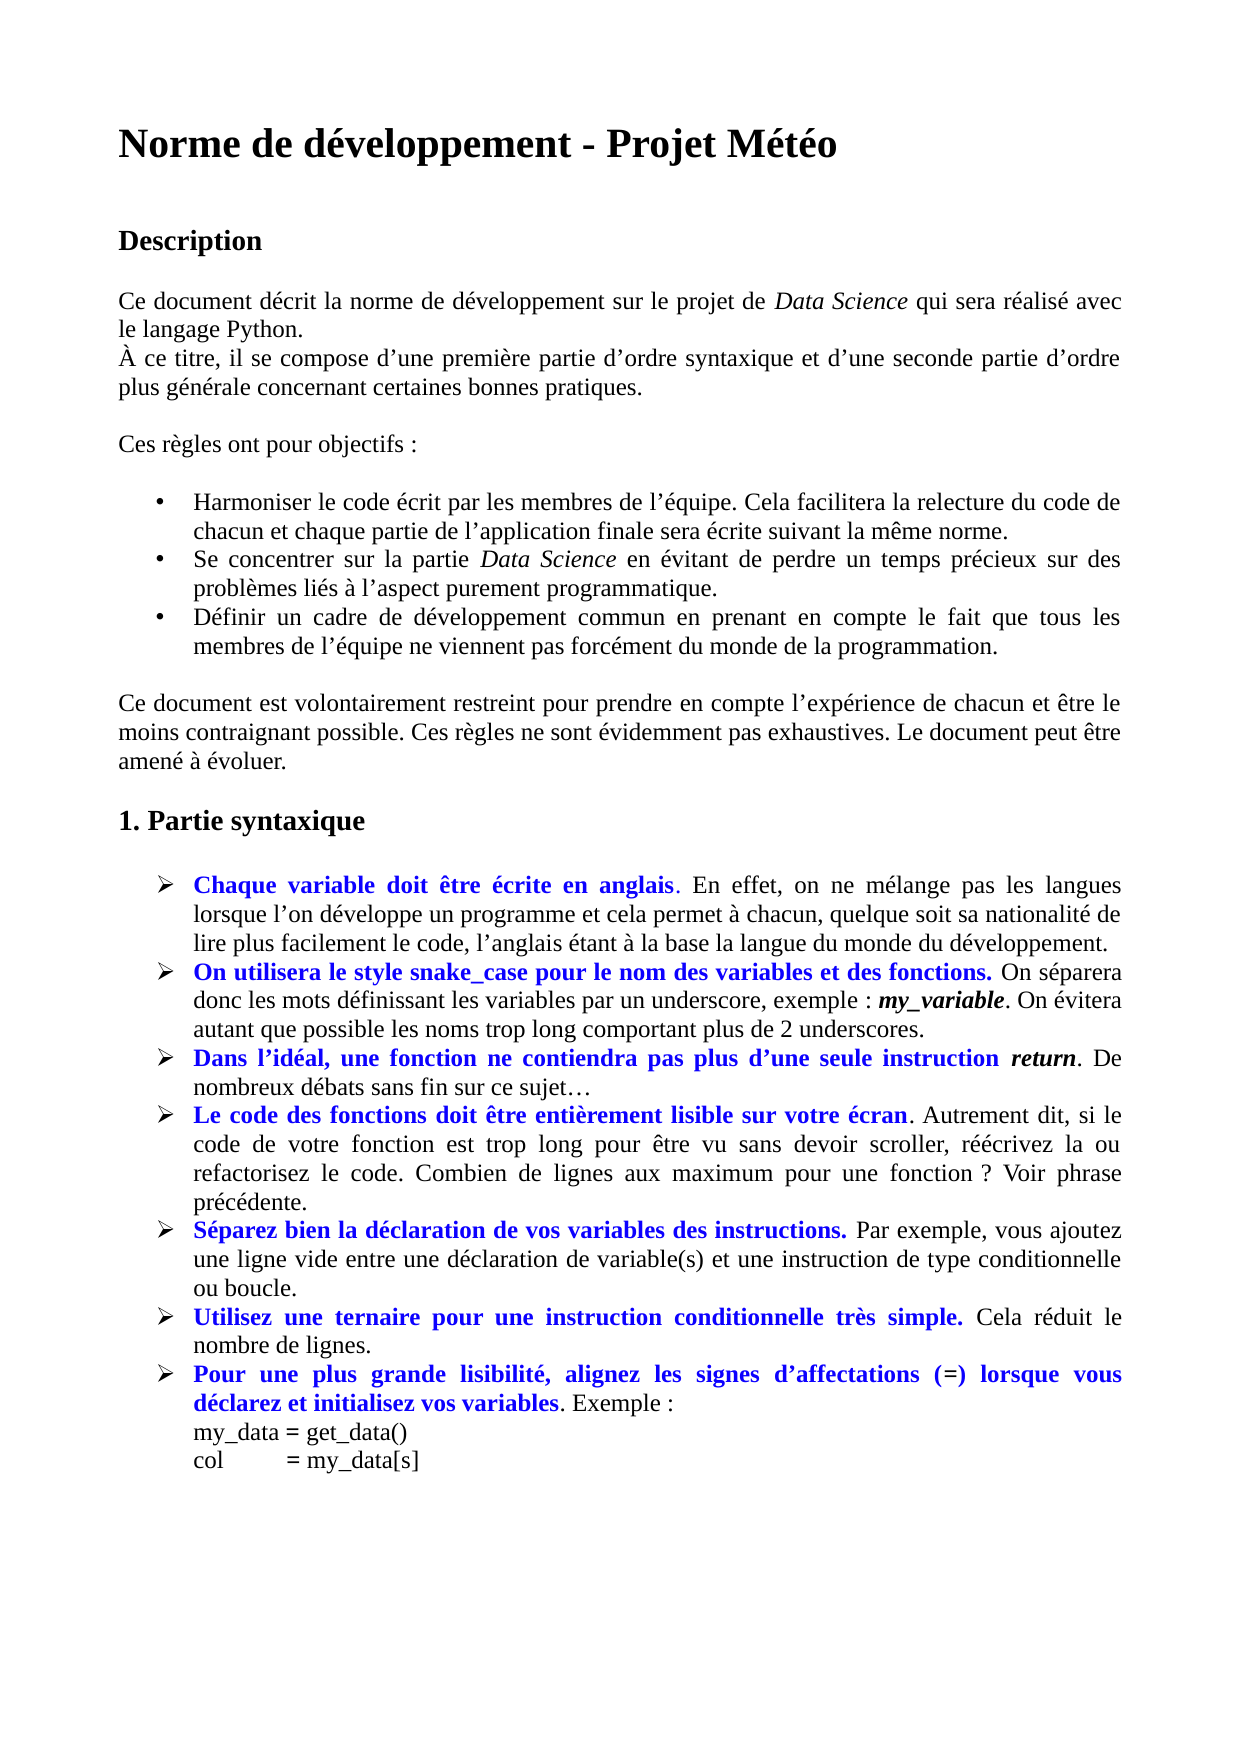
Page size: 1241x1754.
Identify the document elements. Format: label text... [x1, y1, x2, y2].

text Norme de développement - Projet Météo [118, 118, 1122, 166]
list Se concentrer sur la partie Data Science en évitant de perdre un temps précieux sur des problèmes liés à l’aspect purement programmatique. [156, 544, 1122, 602]
text Ces règles ont pour objectifs : [118, 429, 1122, 458]
list Définir un cadre de développement commun en prenant en compte le fait que tous les membres de l’équipe ne viennent pas forcément du monde de la programmation. [156, 602, 1122, 659]
text À ce titre, il se compose d’une première partie d’ordre syntaxique et d’une seconde partie d’ordre plus générale concernant certaines bonnes pratiques. [118, 343, 1122, 401]
list my_data = get_data() [156, 1417, 1122, 1445]
list Le code des fonctions doit être entièrement lisible sur votre écran. Autrement dit, si le code de votre fonction est trop long pour être vu sans devoir scroller, réécrivez la ou refactorisez le code. Combien de lignes aux maximum pour une fonction ? Voir phrase précédente. [156, 1100, 1122, 1215]
list Pour une plus grande lisibilité, alignez les signes d’affectations (=) lorsque vous déclarez et initialisez vos variables. Exemple : [156, 1359, 1122, 1417]
list Harmoniser le code écrit par les membres de l’équipe. Cela facilitera la relecture du code de chacun et chaque partie de l’application finale sera écrite suivant la même norme. [156, 487, 1122, 544]
list col = my_data[s] [156, 1445, 1122, 1474]
text Ce document est volontairement restreint pour prendre en compte l’expérience de chacun et être le moins contraignant possible. Ces règles ne sont évidemment pas exhaustives. Le document peut être amené à évoluer. [118, 688, 1122, 774]
text 1. Partie syntaxique [118, 803, 1122, 837]
list Dans l’idéal, une fonction ne contiendra pas plus d’une seule instruction return. De nombreux débats sans fin sur ce sujet… [156, 1043, 1122, 1100]
text Description [118, 223, 1122, 257]
list Utilisez une ternaire pour une instruction conditionnelle très simple. Cela réduit le nombre de lignes. [156, 1302, 1122, 1359]
list Séparez bien la déclaration de vos variables des instructions. Par exemple, vous ajoutez une ligne vide entre une déclaration de variable(s) et une instruction de type conditionnelle ou boucle. [156, 1215, 1122, 1302]
list Chaque variable doit être écrite en anglais. En effet, on ne mélange pas les langues lorsque l’on développe un programme et cela permet à chacun, quelque soit sa nationalité de lire plus facilement le code, l’anglais étant à la base la langue du monde du développement. [156, 870, 1122, 957]
text Ce document décrit la norme de développement sur le projet de Data Science qui sera réalisé avec le langage Python. [118, 286, 1122, 343]
list On utilisera le style snake_case pour le nom des variables et des fonctions. On séparera donc les mots définissant les variables par un underscore, exemple : my_variable. On évitera autant que possible les noms trop long comportant plus de 2 underscores. [156, 957, 1122, 1043]
